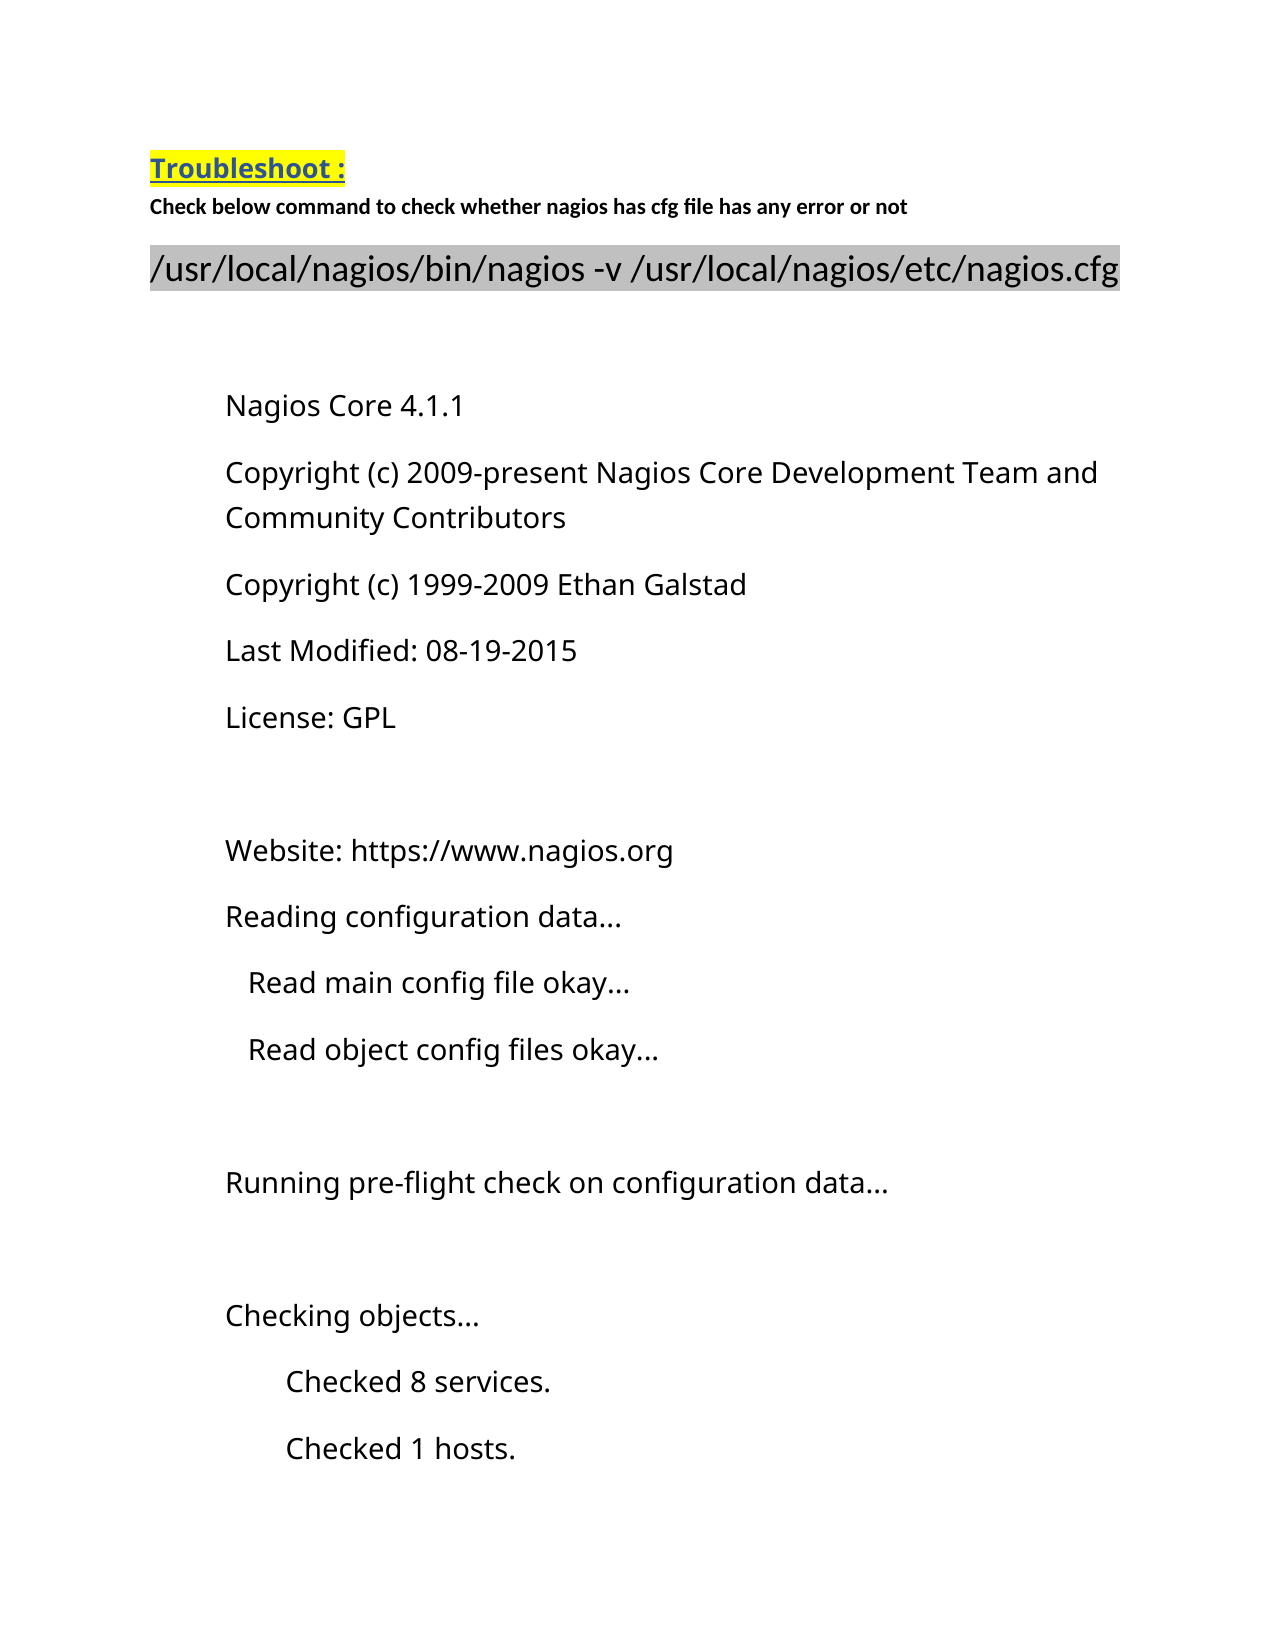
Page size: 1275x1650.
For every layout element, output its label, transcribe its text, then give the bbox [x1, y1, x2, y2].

list Read main config file okay... [225, 963, 1125, 1002]
list Website: https://www.nagios.org [225, 830, 1125, 869]
text /usr/local/nagios/bin/nagios -v /usr/local/nagios/etc/nagios.cfg [150, 245, 1125, 291]
list License: GPL [225, 697, 1125, 737]
list Checked 8 services. [225, 1361, 1125, 1401]
list Copyright (c) 1999-2009 Ethan Galstad [225, 564, 1125, 604]
list Checking objects... [225, 1295, 1125, 1335]
list Running pre-flight check on configuration data... [225, 1162, 1125, 1202]
text Check below command to check whether nagios has cfg file has any error or not [150, 192, 1125, 220]
subtitle Troubleshoot : [150, 150, 1125, 187]
list Copyright (c) 2009-present Nagios Core Development Team and Community Contributors [225, 452, 1125, 537]
list Reading configuration data... [225, 896, 1125, 936]
list Read object config files okay... [225, 1029, 1125, 1069]
list Checked 1 hosts. [225, 1428, 1125, 1468]
list Last Modified: 08-19-2015 [225, 630, 1125, 670]
list Nagios Core 4.1.1 [225, 385, 1125, 425]
